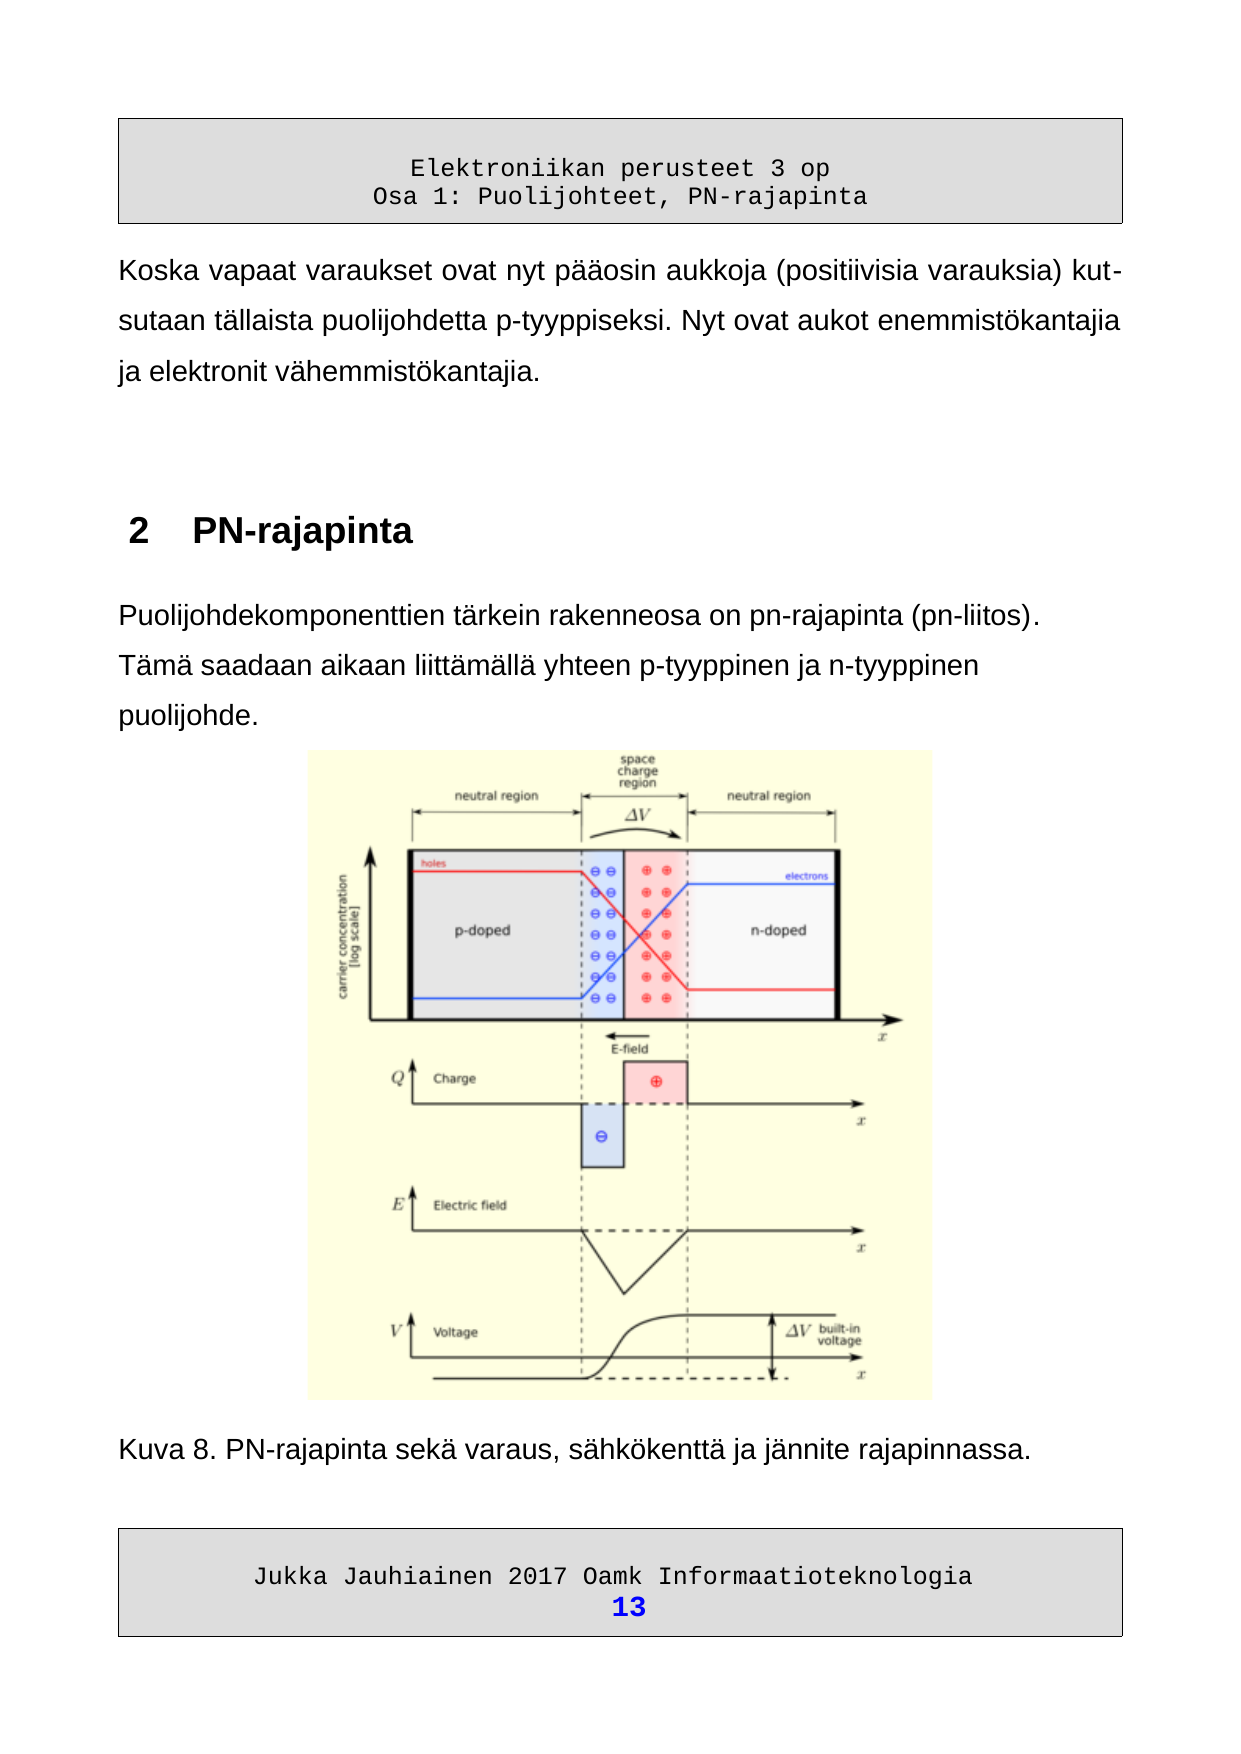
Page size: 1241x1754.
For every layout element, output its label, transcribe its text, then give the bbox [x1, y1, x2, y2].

picture [307, 750, 933, 1400]
text Kuva 8. PN-rajapinta sekä varaus, sähkökenttä ja jännite rajapinnassa. [118, 1432, 1122, 1465]
text Puolijohdekomponenttien tärkein rakenneosa on pn-rajapinta (pn-liitos). Tämä saadaan aikaan liittämällä yhteen p-tyyppinen ja n-tyyppinen puolijohde. [118, 598, 1122, 732]
subtitle PN-rajapinta [118, 508, 1122, 552]
text Koska vapaat varaukset ovat nyt pääosin aukkoja (positiivisia varauksia) kut­sutaan tällaista puolijohdetta p-tyyppiseksi. Nyt ovat aukot enemmistökantajia ja elektronit vähemmistökantajia. [118, 253, 1122, 387]
